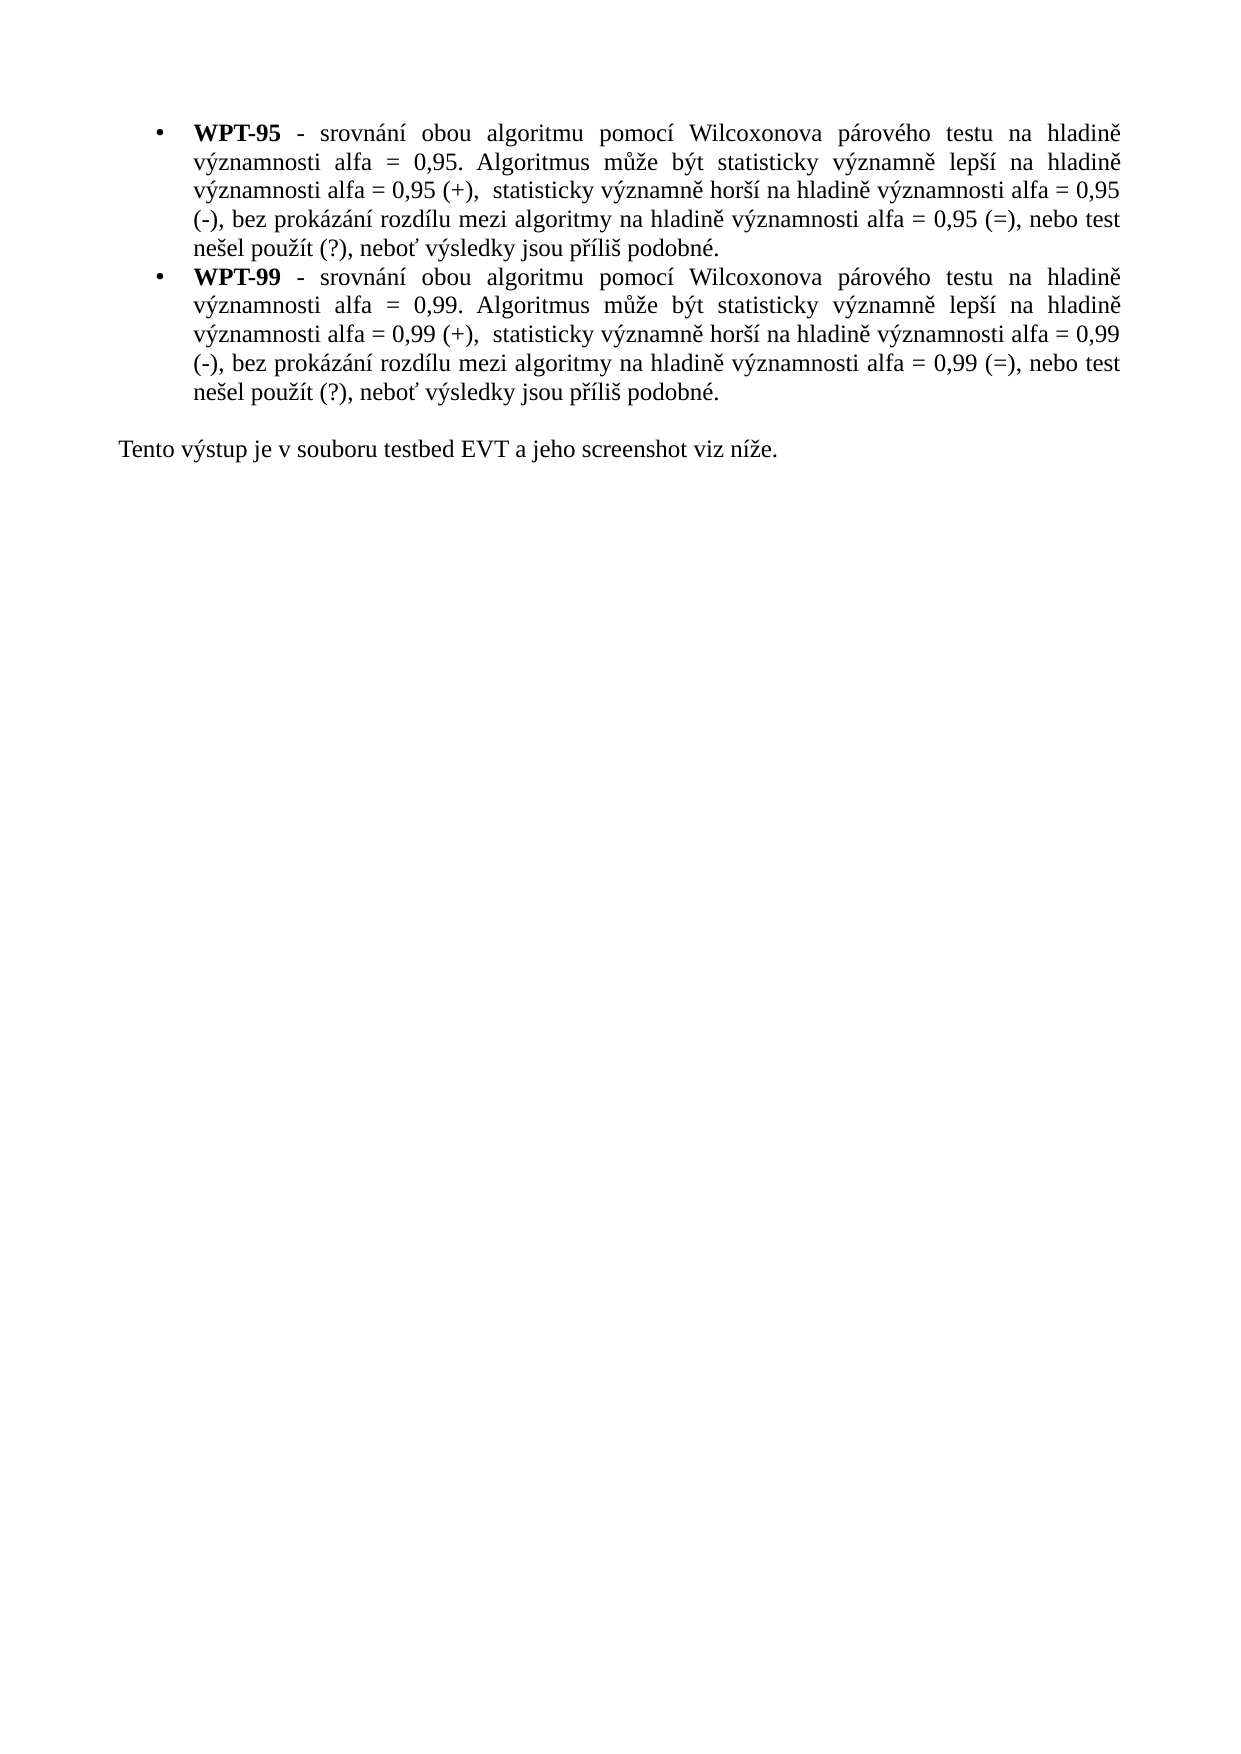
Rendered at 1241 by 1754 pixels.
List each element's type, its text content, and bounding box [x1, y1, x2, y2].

text Tento výstup je v souboru testbed EVT a jeho screenshot viz níže. [118, 434, 1122, 463]
list WPT-95 - srovnání obou algoritmu pomocí Wilcoxonova párového testu na hladině významnosti alfa = 0,95. Algoritmus může být statisticky významně lepší na hladině významnosti alfa = 0,95 (+), statisticky významně horší na hladině významnosti alfa = 0,95 (-), bez prokázání rozdílu mezi algoritmy na hladině významnosti alfa = 0,95 (=), nebo test nešel použít (?), neboť výsledky jsou příliš podobné. [156, 118, 1122, 262]
list WPT-99 - srovnání obou algoritmu pomocí Wilcoxonova párového testu na hladině významnosti alfa = 0,99. Algoritmus může být statisticky významně lepší na hladině významnosti alfa = 0,99 (+), statisticky významně horší na hladině významnosti alfa = 0,99 (-), bez prokázání rozdílu mezi algoritmy na hladině významnosti alfa = 0,99 (=), nebo test nešel použít (?), neboť výsledky jsou příliš podobné. [156, 262, 1122, 406]
